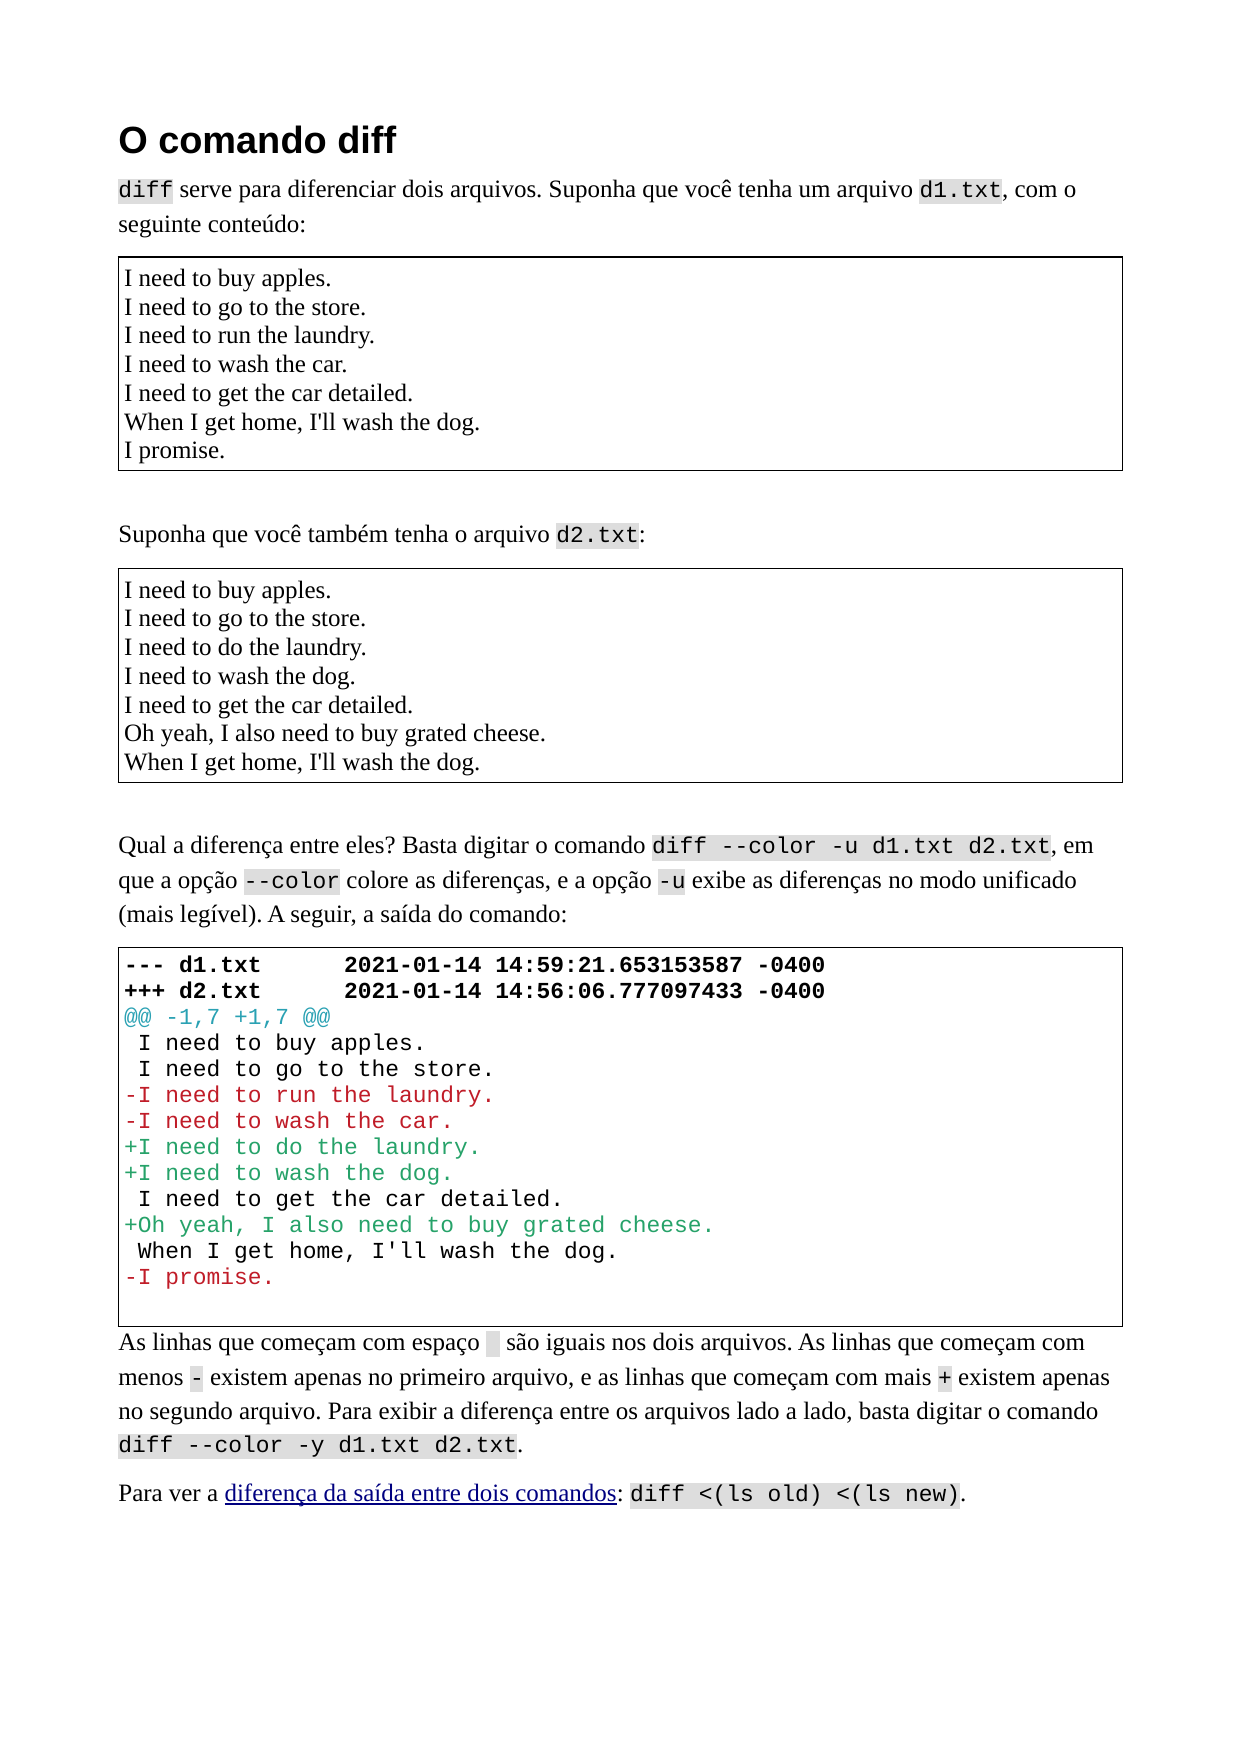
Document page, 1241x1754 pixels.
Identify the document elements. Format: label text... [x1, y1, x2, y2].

table_header --- d1.txt 2021-01-14 14:59:21.653153587 -0400 +++ d2.txt 2021-01-14 14:56:06.777097433 -0400 @@ -1,7 +1,7 @@ I need to buy apples. I need to go to the store. -I need to run the laundry. -I need to wash the car. +I need to do the laundry. +I need to wash the dog. I need to get the car detailed. +Oh yeah, I also need to buy grated cheese. When I get home, I'll wash the dog. -I promise. [119, 948, 1122, 1326]
table_header I need to buy apples. I need to go to the store. I need to do the laundry. I need to wash the dog. I need to get the car detailed. Oh yeah, I also need to buy grated cheese. When I get home, I'll wash the dog. [119, 569, 1122, 782]
subtitle O comando diff [118, 118, 1122, 162]
text Suponha que você também tenha o arquivo d2.txt: [118, 519, 1122, 549]
text diff serve para diferenciar dois arquivos. Suponha que você tenha um arquivo d1.txt, com o seguinte conteúdo: [118, 174, 1122, 237]
text Qual a diferença entre eles? Basta digitar o comando diff --color -u d1.txt d2.txt, em que a opção --color colore as diferenças, e a opção -u exibe as diferenças no modo unificado (mais legível). A seguir, a saída do comando: [118, 830, 1122, 928]
text Para ver a diferença da saída entre dois comandos: diff <(ls old) <(ls new). [118, 1478, 1122, 1509]
text As linhas que começam com espaço são iguais nos dois arquivos. As linhas que começam com menos - existem apenas no primeiro arquivo, e as linhas que começam com mais + existem apenas no segundo arquivo. Para exibir a diferença entre os arquivos lado a lado, basta digitar o comando diff --color -y d1.txt d2.txt. [118, 1327, 1122, 1459]
table_header I need to buy apples. I need to go to the store. I need to run the laundry. I need to wash the car. I need to get the car detailed. When I get home, I'll wash the dog. I promise. [119, 258, 1122, 470]
